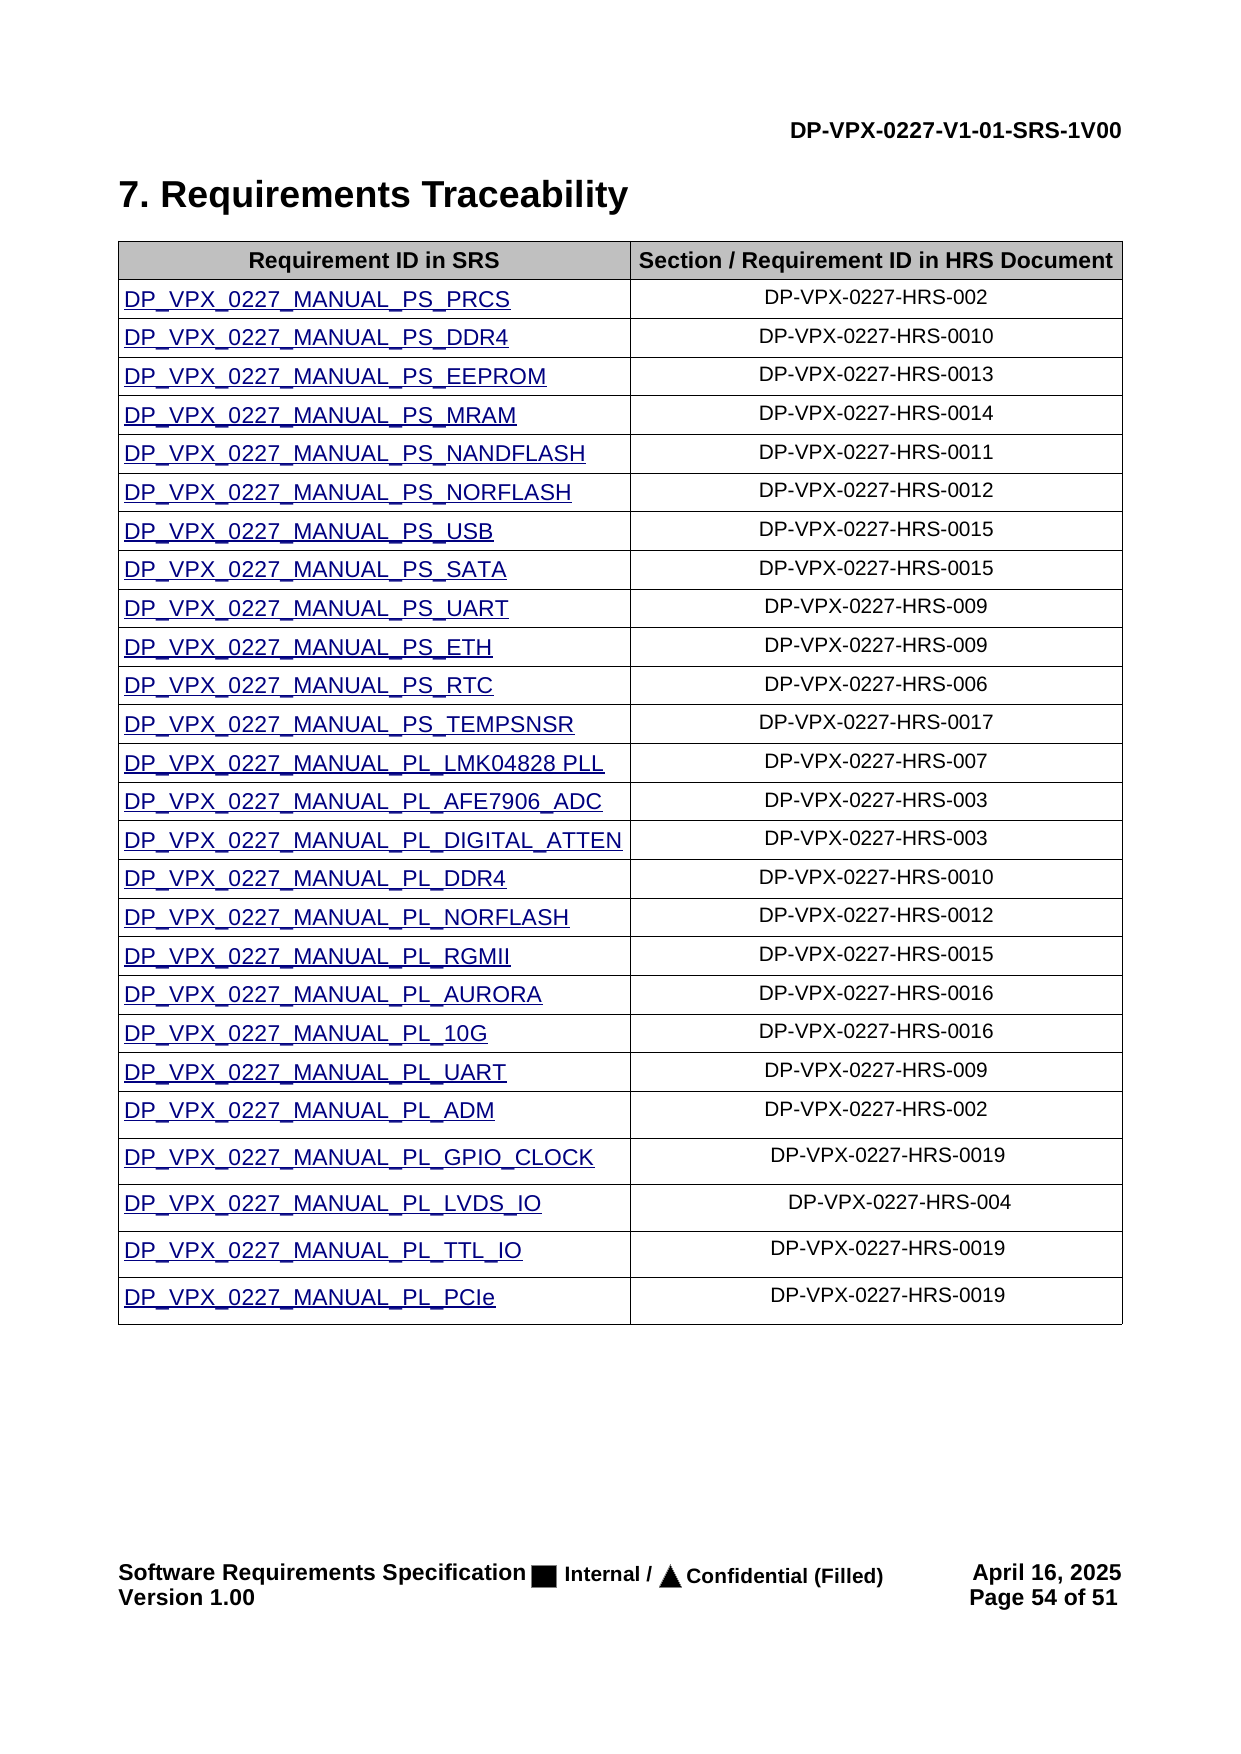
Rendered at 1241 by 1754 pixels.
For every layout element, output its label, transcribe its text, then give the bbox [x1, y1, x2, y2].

table_cell DP-VPX-0227-HRS-0015 [631, 512, 1122, 550]
table_cell DP-VPX-0227-HRS-0015 [631, 551, 1122, 588]
table_cell DP_VPX_0227_MANUAL_PS_UART [119, 590, 630, 627]
table_cell DP-VPX-0227-HRS-009 [631, 1053, 1122, 1091]
table_cell DP-VPX-0227-HRS-006 [631, 667, 1122, 704]
table_cell DP_VPX_0227_MANUAL_PL_DIGITAL_ATTEN [119, 821, 630, 859]
table_cell DP_VPX_0227_MANUAL_PS_DDR4 [119, 319, 630, 357]
table_cell DP-VPX-0227-HRS-0012 [631, 899, 1122, 936]
table_cell DP_VPX_0227_MANUAL_PL_UART [119, 1053, 630, 1091]
table_cell DP-VPX-0227-HRS-003 [631, 821, 1122, 859]
table_cell DP-VPX-0227-HRS-0015 [631, 937, 1122, 975]
table_cell DP-VPX-0227-HRS-007 [631, 744, 1122, 782]
table_cell DP_VPX_0227_MANUAL_PS_NANDFLASH [119, 435, 630, 472]
table_cell DP-VPX-0227-HRS-0010 [631, 860, 1122, 898]
table_cell DP_VPX_0227_MANUAL_PS_PRCS [119, 280, 630, 318]
table_cell DP-VPX-0227-HRS-0010 [631, 319, 1122, 357]
table_header Requirement ID in SRS [119, 242, 630, 279]
table_cell DP-VPX-0227-HRS-009 [631, 590, 1122, 627]
table_cell DP_VPX_0227_MANUAL_PL_RGMII [119, 937, 630, 975]
table_cell DP_VPX_0227_MANUAL_PL_LVDS_IO [119, 1185, 630, 1231]
table_cell DP-VPX-0227-HRS-009 [631, 628, 1122, 666]
table_cell DP_VPX_0227_MANUAL_PL_NORFLASH [119, 899, 630, 936]
table_cell DP-VPX-0227-HRS-0016 [631, 976, 1122, 1013]
table_cell DP-VPX-0227-HRS-002 [631, 1092, 1122, 1137]
table_cell DP_VPX_0227_MANUAL_PL_GPIO_CLOCK [119, 1139, 630, 1184]
table_cell DP_VPX_0227_MANUAL_PS_RTC [119, 667, 630, 704]
table_cell DP-VPX-0227-HRS-0019 [631, 1232, 1122, 1277]
table_cell DP-VPX-0227-HRS-004 [631, 1185, 1122, 1231]
table_cell DP_VPX_0227_MANUAL_PL_10G [119, 1015, 630, 1052]
table_cell DP-VPX-0227-HRS-003 [631, 783, 1122, 820]
table_cell DP-VPX-0227-HRS-002 [631, 280, 1122, 318]
table_cell DP_VPX_0227_MANUAL_PL_AFE7906_ADC [119, 783, 630, 820]
table_cell DP_VPX_0227_MANUAL_PL_TTL_IO [119, 1232, 630, 1277]
subtitle Requirements Traceability [118, 173, 1122, 216]
table_cell DP-VPX-0227-HRS-0019 [631, 1278, 1122, 1324]
table_cell DP_VPX_0227_MANUAL_PL_AURORA [119, 976, 630, 1013]
table_cell DP_VPX_0227_MANUAL_PS_ETH [119, 628, 630, 666]
table_cell DP_VPX_0227_MANUAL_PL_DDR4 [119, 860, 630, 898]
table_cell DP_VPX_0227_MANUAL_PL_ADM [119, 1092, 630, 1137]
table_cell DP-VPX-0227-HRS-0012 [631, 474, 1122, 511]
table_cell DP-VPX-0227-HRS-0016 [631, 1015, 1122, 1052]
table_cell DP_VPX_0227_MANUAL_PS_EEPROM [119, 358, 630, 395]
table_cell DP-VPX-0227-HRS-0011 [631, 435, 1122, 472]
table_header Section / Requirement ID in HRS Document [631, 242, 1122, 279]
table_cell DP_VPX_0227_MANUAL_PS_TEMPSNSR [119, 705, 630, 743]
table_cell DP-VPX-0227-HRS-0017 [631, 705, 1122, 743]
table_cell DP_VPX_0227_MANUAL_PL_PCIe [119, 1278, 630, 1324]
table_cell DP-VPX-0227-HRS-0019 [631, 1139, 1122, 1184]
table_cell DP-VPX-0227-HRS-0013 [631, 358, 1122, 395]
table_cell DP_VPX_0227_MANUAL_PS_MRAM [119, 396, 630, 434]
table_cell DP_VPX_0227_MANUAL_PS_USB [119, 512, 630, 550]
table_cell DP_VPX_0227_MANUAL_PS_NORFLASH [119, 474, 630, 511]
table_cell DP_VPX_0227_MANUAL_PL_LMK04828 PLL [119, 744, 630, 782]
table_cell DP-VPX-0227-HRS-0014 [631, 396, 1122, 434]
table_cell DP_VPX_0227_MANUAL_PS_SATA [119, 551, 630, 588]
